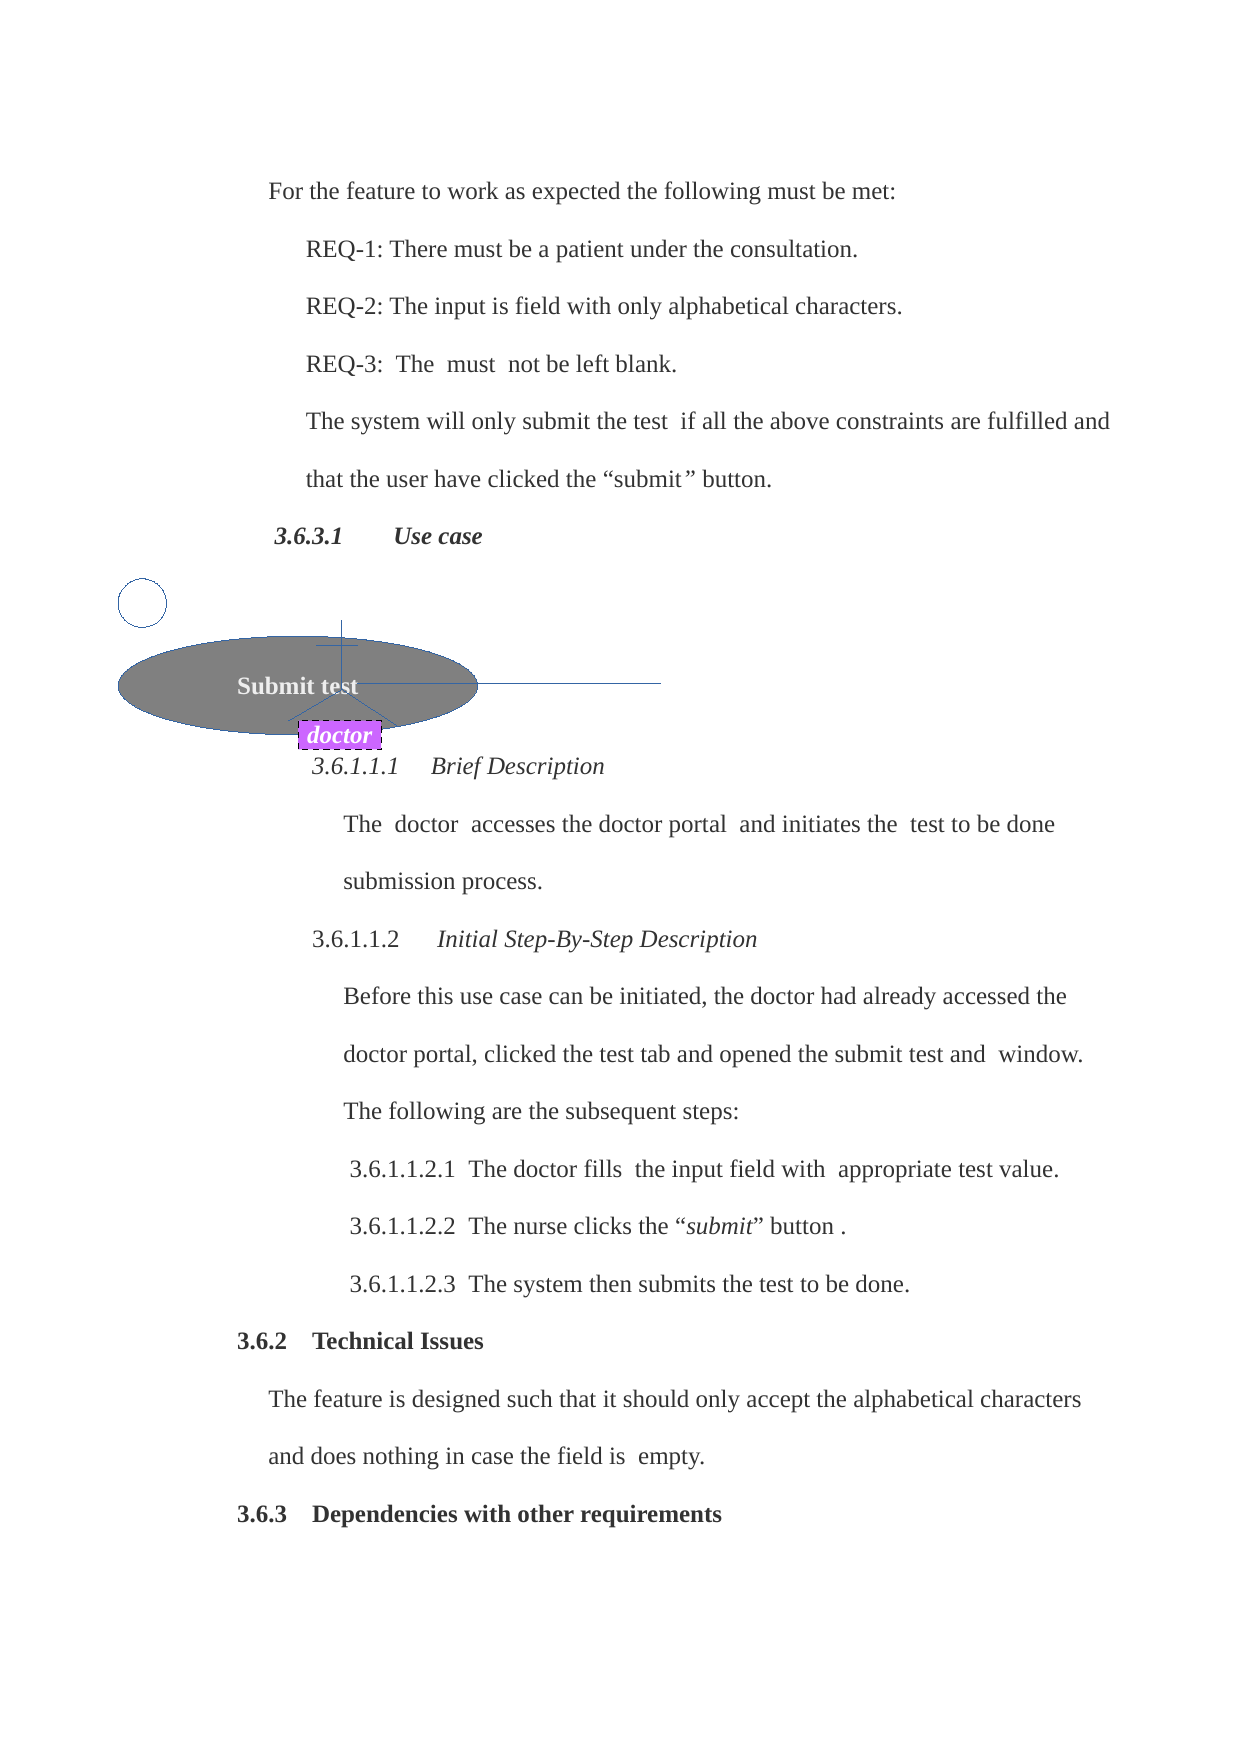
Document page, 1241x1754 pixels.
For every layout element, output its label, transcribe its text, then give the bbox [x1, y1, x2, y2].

list The doctor fills the input field with appropriate test value. [343, 1154, 1122, 1183]
list REQ-1: There must be a patient under the consultation. [268, 234, 1122, 263]
list The nurse clicks the “submit” button . [343, 1211, 1122, 1240]
list Use case [268, 521, 1122, 550]
list Technical Issues [231, 1326, 1122, 1355]
list Before this use case can be initiated, the doctor had already accessed the doctor portal, clicked the test tab and opened the submit test and window. The following are the subsequent steps: [306, 981, 1122, 1125]
list Initial Step-By-Step Description [306, 924, 1122, 953]
list For the feature to work as expected the following must be met: [231, 176, 1122, 205]
list The doctor accesses the doctor portal and initiates the test to be done submission process. [306, 809, 1122, 895]
list REQ-3: The must not be left blank. [268, 349, 1122, 378]
list The feature is designed such that it should only accept the alphabetical characters and does nothing in case the field is empty. [231, 1384, 1122, 1470]
list Dependencies with other requirements [231, 1499, 1122, 1528]
list The system will only submit the test if all the above constraints are fulfilled and that the user have clicked the “submit” button. [268, 406, 1122, 493]
list Brief Description [306, 751, 1122, 780]
list The system then submits the test to be done. [343, 1269, 1122, 1298]
list REQ-2: The input is field with only alphabetical characters. [268, 291, 1122, 320]
